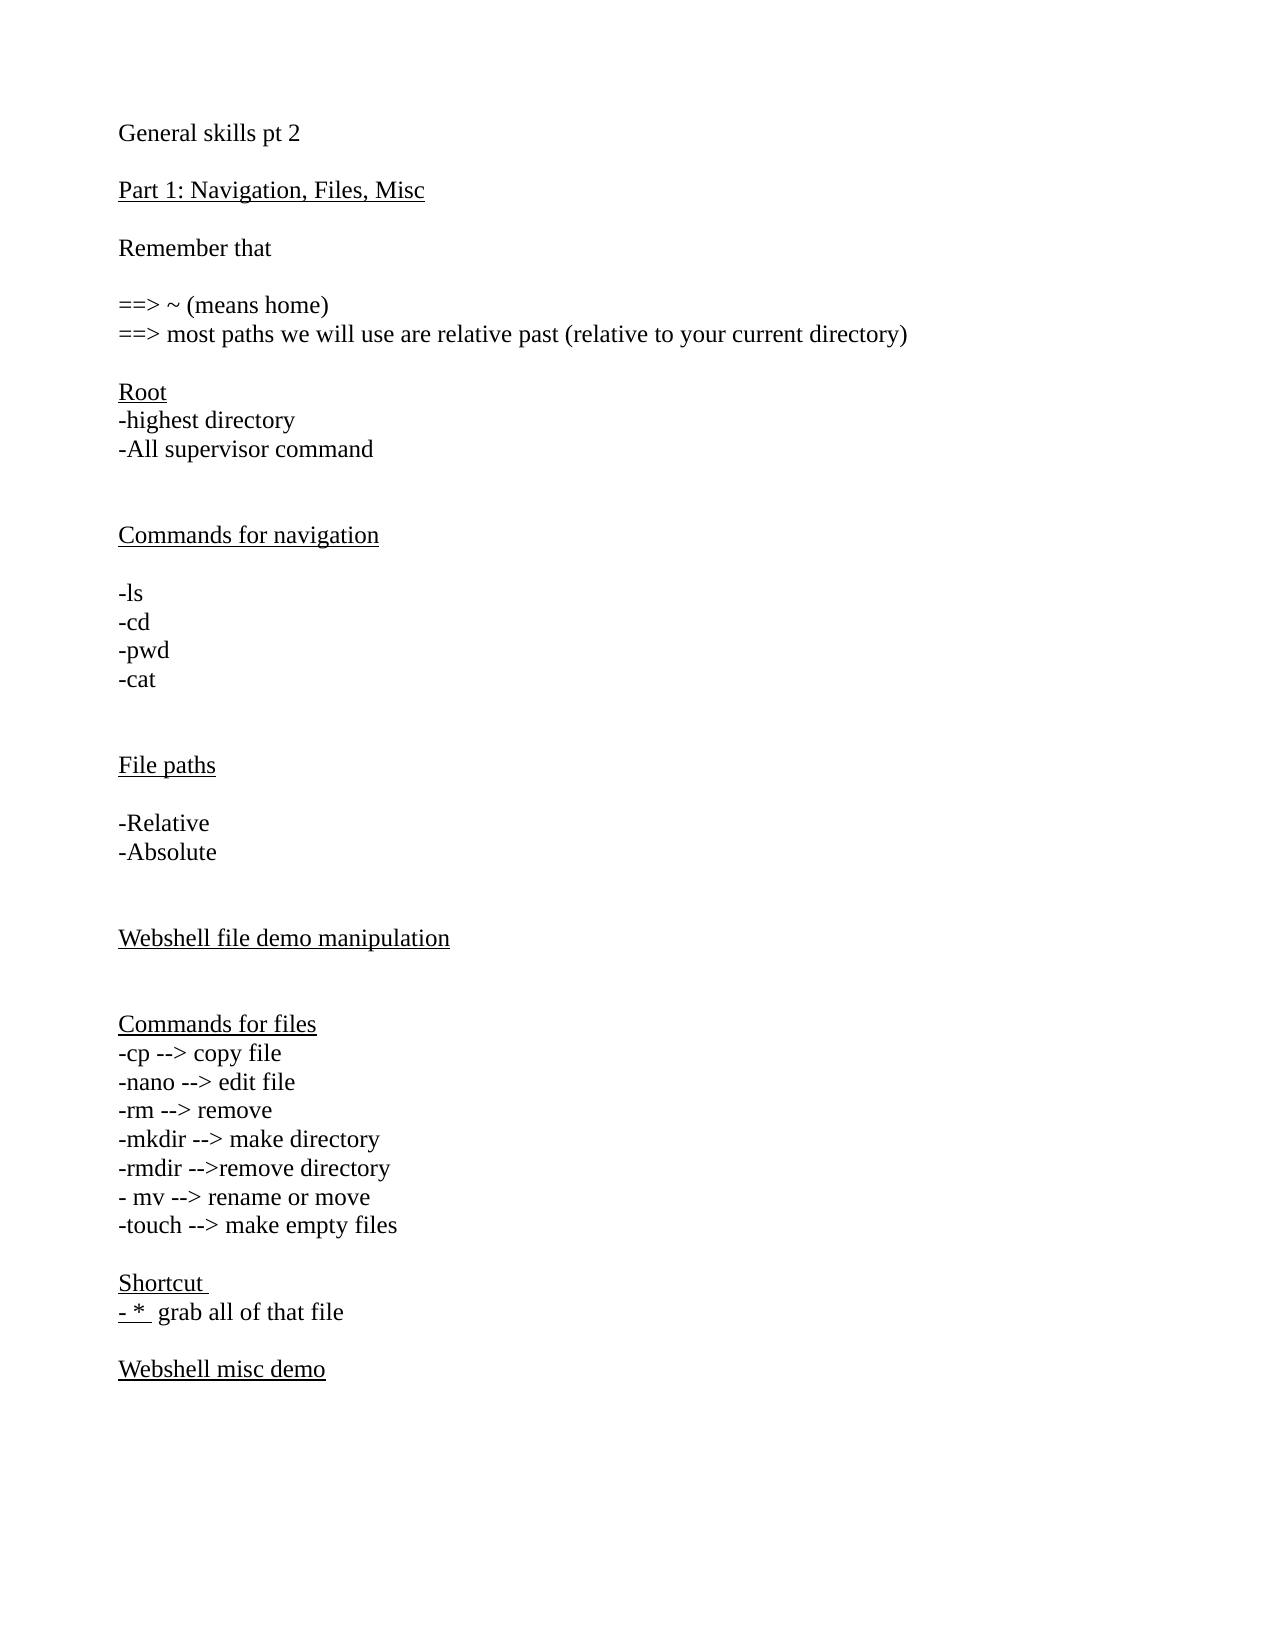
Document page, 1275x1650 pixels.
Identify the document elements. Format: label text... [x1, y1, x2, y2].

text Webshell file demo manipulation [118, 923, 1157, 952]
text General skills pt 2 [118, 118, 1157, 147]
text - * grab all of that file [118, 1297, 1157, 1326]
text -All supervisor command [118, 434, 1157, 463]
text File paths [118, 751, 1157, 779]
text -nano --> edit file [118, 1067, 1157, 1096]
text -Relative [118, 808, 1157, 837]
text Commands for navigation [118, 521, 1157, 549]
text -mkdir --> make directory [118, 1124, 1157, 1153]
text -rm --> remove [118, 1096, 1157, 1124]
text -cd [118, 607, 1157, 636]
text -cat [118, 664, 1157, 693]
text Webshell misc demo [118, 1354, 1157, 1383]
text -touch --> make empty files [118, 1211, 1157, 1239]
text Commands for files [118, 1009, 1157, 1038]
text -Absolute [118, 837, 1157, 866]
text -ls [118, 578, 1157, 607]
text -rmdir -->remove directory [118, 1153, 1157, 1182]
text -cp --> copy file [118, 1038, 1157, 1067]
text Part 1: Navigation, Files, Misc [118, 176, 1157, 204]
text Shortcut [118, 1268, 1157, 1297]
text Remember that [118, 233, 1157, 262]
text Root [118, 377, 1157, 406]
text ==> ~ (means home) [118, 291, 1157, 319]
text -highest directory [118, 406, 1157, 434]
text - mv --> rename or move [118, 1182, 1157, 1211]
text ==> most paths we will use are relative past (relative to your current directory) [118, 319, 1157, 348]
text -pwd [118, 636, 1157, 664]
